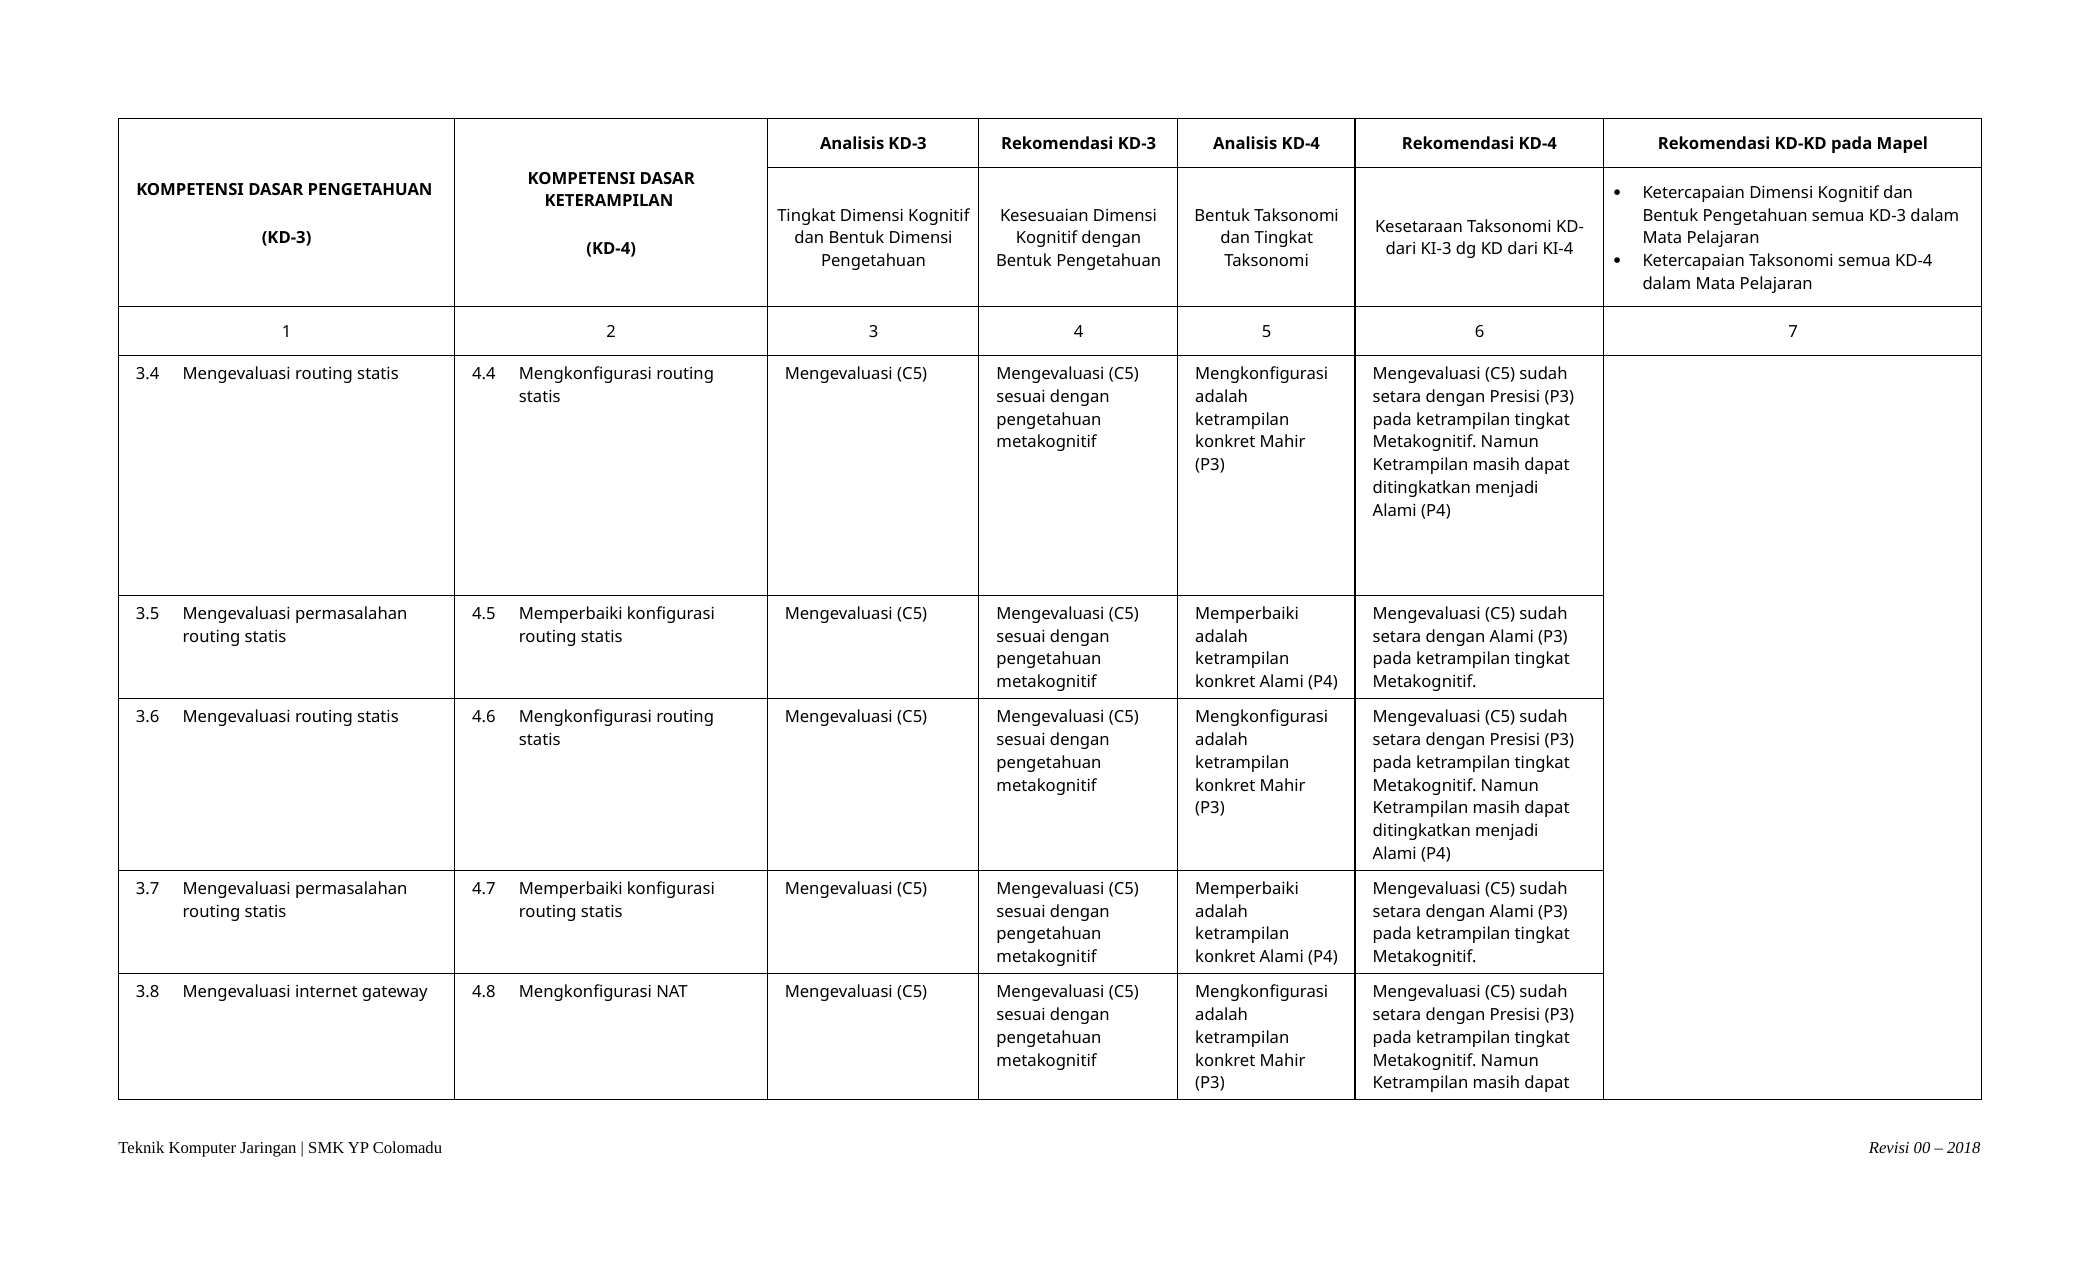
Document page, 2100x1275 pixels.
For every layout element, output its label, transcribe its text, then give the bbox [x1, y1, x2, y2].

table_header Memperbaiki adalah ketrampilan konkret Alami (P4) [1189, 871, 1344, 973]
table_cell [1166, 871, 1177, 973]
table_cell [119, 356, 454, 595]
table_cell [119, 871, 454, 973]
table_header 3.8 [130, 974, 177, 1008]
table_cell [1356, 871, 1367, 973]
table_header 4.7 [466, 871, 513, 928]
table_header Rekomendasi KD-3 [979, 119, 1177, 167]
table_cell [455, 871, 767, 973]
table_header Mengevaluasi (C5) [779, 974, 967, 1008]
table_cell [1592, 974, 1603, 1099]
table_cell Kesesuaian Dimensi Kognitif dengan Bentuk Pengetahuan [979, 168, 1177, 306]
table_cell Ketercapaian Dimensi Kognitif dan Bentuk Pengetahuan semua KD-3 dalam Mata Pelajaran Ketercapaian Taksonomi semua KD-4 dalam Mata Pelajaran [1604, 168, 1981, 306]
table_header Rekomendasi KD-4 [1356, 119, 1603, 167]
table_cell [1344, 596, 1354, 698]
table_cell Kesetaraan Taksonomi KD-dari KI-3 dg KD dari KI-4 [1356, 168, 1603, 306]
table_header Mengevaluasi (C5) sesuai dengan pengetahuan metakognitif [991, 871, 1166, 973]
table_cell [1178, 356, 1354, 595]
table_header Analisis KD-3 [768, 119, 978, 167]
table_header Memperbaiki adalah ketrampilan konkret Alami (P4) [1189, 596, 1344, 698]
table_cell [455, 699, 767, 870]
table_cell [1356, 974, 1367, 1099]
table_cell 3 [768, 307, 978, 355]
table_header Mengkonfigurasi routing statis [513, 356, 756, 413]
table_cell [1344, 974, 1354, 1099]
table_cell [979, 974, 1177, 1099]
table_cell [1356, 699, 1367, 870]
table_cell [768, 974, 978, 1099]
table_cell 5 [1178, 307, 1354, 355]
table_header Mengevaluasi (C5) [779, 356, 967, 390]
table_header Mengkonfigurasi NAT [513, 974, 756, 1008]
table_header Mengevaluasi permasalahan routing statis [177, 871, 443, 928]
table_header Mengevaluasi permasalahan routing statis [177, 596, 443, 653]
table_header 4.4 [466, 356, 513, 413]
table_header Mengevaluasi (C5) sesuai dengan pengetahuan metakognitif [991, 699, 1166, 802]
table_header 3.7 [130, 871, 177, 928]
table_header Mengevaluasi (C5) [779, 871, 967, 905]
table_header Mengkonfigurasi routing statis [513, 699, 756, 756]
table_cell [1178, 974, 1189, 1099]
table_cell [1166, 596, 1177, 698]
table_header Mengkonfigurasi adalah ketrampilan konkret Mahir (P3) [1189, 974, 1344, 1099]
table_cell [1178, 871, 1189, 973]
table_header Mengevaluasi (C5) sesuai dengan pengetahuan metakognitif [991, 596, 1166, 698]
table_cell [1592, 871, 1603, 973]
table_header KOMPETENSI DASAR PENGETAHUAN (KD-3) [119, 119, 454, 306]
table_header Analisis KD-4 [1178, 119, 1354, 167]
table_cell [1356, 596, 1367, 698]
table_header Mengkonfigurasi adalah ketrampilan konkret Mahir (P3) [1189, 699, 1344, 824]
table_cell Bentuk Taksonomi dan Tingkat Taksonomi [1178, 168, 1354, 306]
table_cell Tingkat Dimensi Kognitif dan Bentuk Dimensi Pengetahuan [768, 168, 978, 306]
table_header 3.6 [130, 699, 177, 733]
table_header Mengevaluasi routing statis [177, 356, 443, 390]
table_cell [455, 974, 767, 1099]
table_header Mengevaluasi (C5) sesuai dengan pengetahuan metakognitif [991, 974, 1166, 1077]
table_cell [979, 596, 991, 698]
table_cell [768, 356, 978, 595]
table_cell 7 [1604, 307, 1981, 355]
table_cell [1356, 356, 1603, 595]
table_header Mengevaluasi (C5) sesuai dengan pengetahuan metakognitif [991, 356, 1166, 458]
table_cell 1 [119, 307, 454, 355]
table_cell [119, 974, 454, 1099]
table_cell 6 [1356, 307, 1603, 355]
table_header Mengevaluasi (C5) [779, 699, 967, 733]
table_header Mengevaluasi internet gateway [177, 974, 443, 1008]
table_cell [979, 356, 1177, 595]
table_cell [768, 596, 978, 698]
table_cell [1592, 596, 1603, 698]
table_header Mengevaluasi (C5) [779, 596, 967, 630]
table_cell [1178, 596, 1189, 698]
table_cell 2 [455, 307, 767, 355]
table_cell [1344, 871, 1354, 973]
table_header Mengkonfigurasi adalah ketrampilan konkret Mahir (P3) [1189, 356, 1344, 481]
table_header Memperbaiki konfigurasi routing statis [513, 596, 756, 653]
table_header Mengevaluasi (C5) sudah setara dengan Alami (P3) pada ketrampilan tingkat Metakognitif. [1367, 596, 1592, 698]
table_cell [979, 871, 991, 973]
table_header 3.4 [130, 356, 177, 390]
table_cell [1604, 356, 1981, 1099]
table_header KOMPETENSI DASAR KETERAMPILAN (KD-4) [455, 119, 767, 306]
table_cell [979, 699, 1177, 870]
table_header 4.8 [466, 974, 513, 1008]
table_cell [768, 871, 978, 973]
table_cell [1592, 699, 1603, 870]
table_header Mengevaluasi (C5) sudah setara dengan Presisi (P3) pada ketrampilan tingkat Metakognitif. Namun Ketrampilan masih dapat ditingkatkan menjadi Alami (P4) [1367, 699, 1592, 870]
table_cell [119, 699, 454, 870]
table_cell [768, 699, 978, 870]
table_header 3.5 [130, 596, 177, 653]
table_header Rekomendasi KD-KD pada Mapel [1604, 119, 1981, 167]
table_cell [1178, 699, 1354, 870]
table_header Mengevaluasi routing statis [177, 699, 443, 733]
table_cell [455, 596, 767, 698]
table_header Mengevaluasi (C5) sudah setara dengan Presisi (P3) pada ketrampilan tingkat Metakognitif. Namun Ketrampilan masih dapat [1367, 974, 1592, 1099]
table_cell 4 [979, 307, 1177, 355]
table_header 4.6 [466, 699, 513, 756]
table_cell [119, 596, 454, 698]
table_cell [455, 356, 767, 595]
table_header Mengevaluasi (C5) sudah setara dengan Alami (P3) pada ketrampilan tingkat Metakognitif. [1367, 871, 1592, 973]
table_header Mengevaluasi (C5) sudah setara dengan Presisi (P3) pada ketrampilan tingkat Metakognitif. Namun Ketrampilan masih dapat ditingkatkan menjadi Alami (P4) [1367, 356, 1592, 527]
table_header Memperbaiki konfigurasi routing statis [513, 871, 756, 928]
table_header 4.5 [466, 596, 513, 653]
